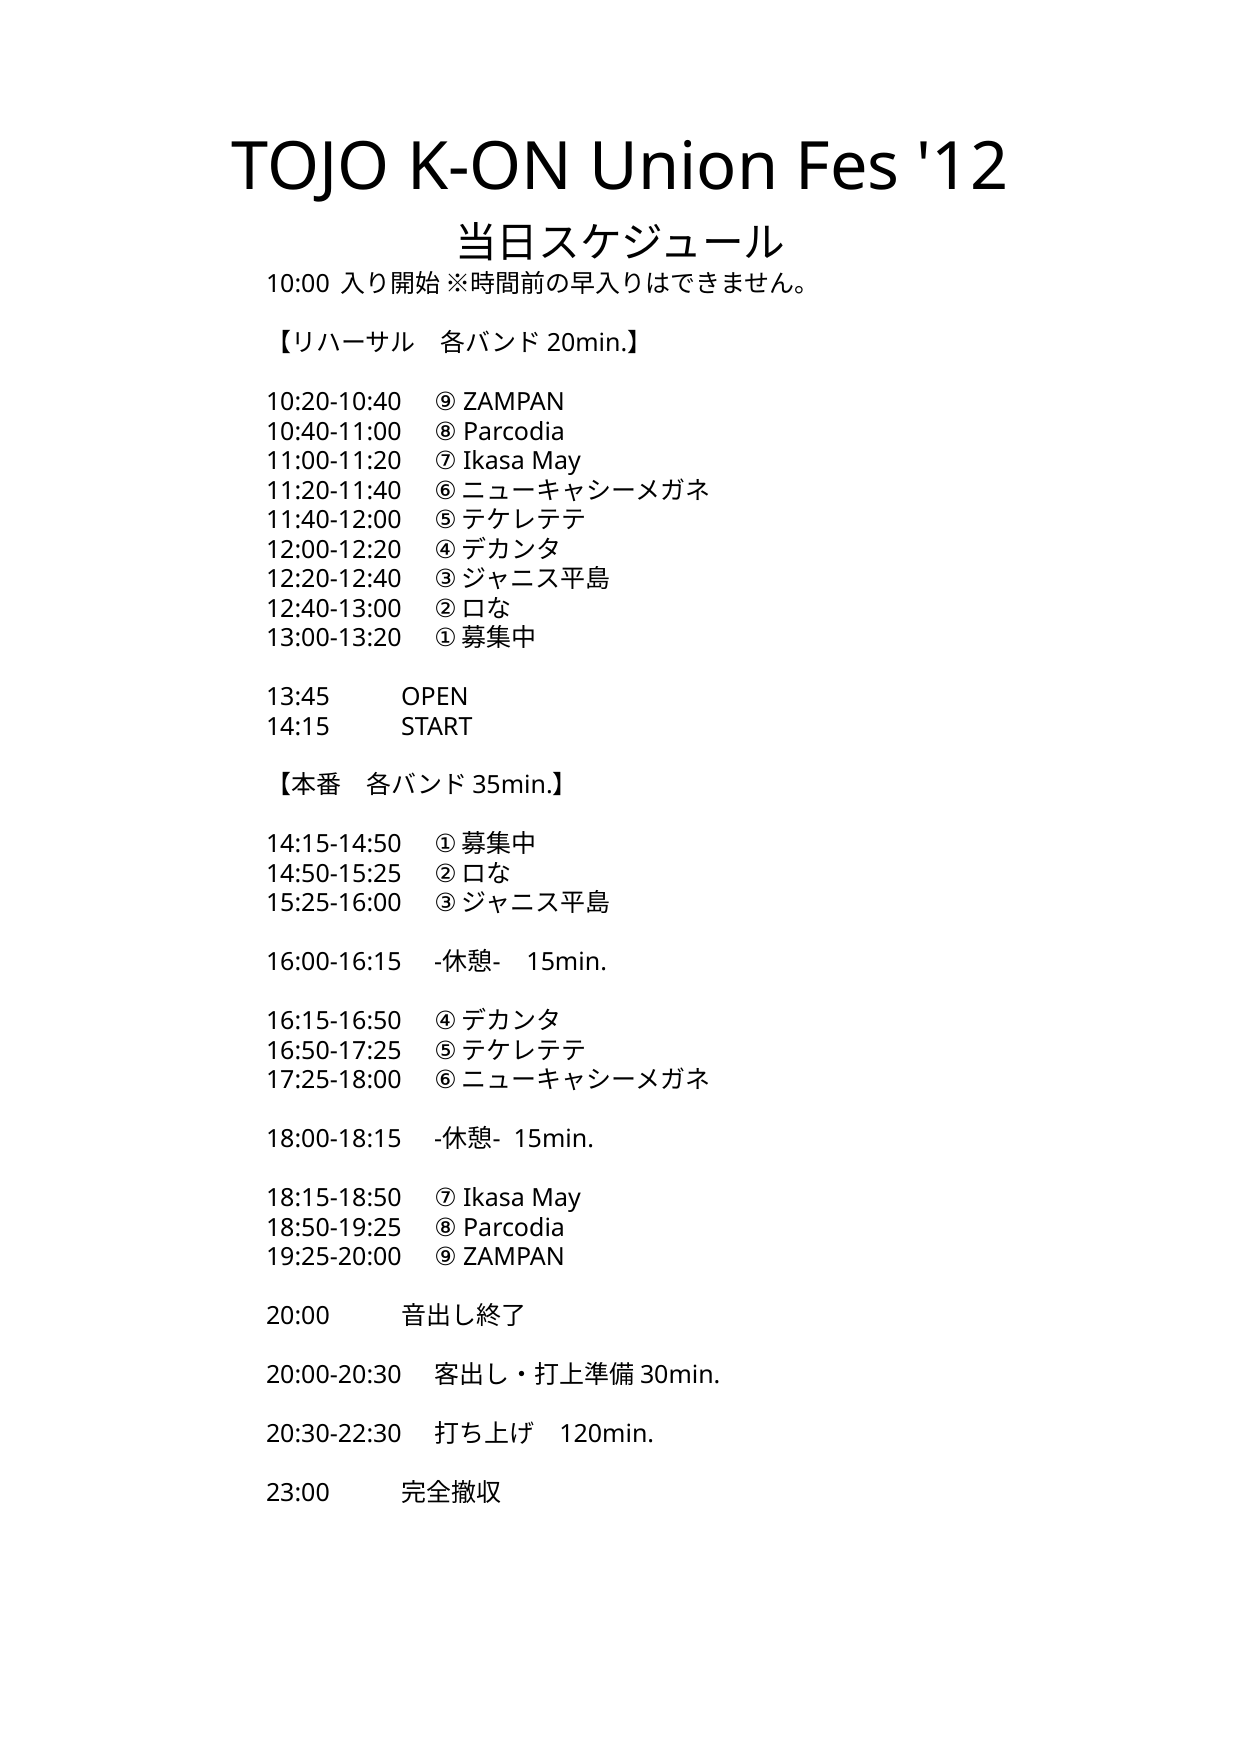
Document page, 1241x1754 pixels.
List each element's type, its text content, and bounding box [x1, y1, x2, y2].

text 10:00 入り開始 ※時間前の早入りはできません。 [266, 269, 1122, 299]
text 10:40-11:00 ⑧ Parcodia [266, 417, 1122, 446]
text 【本番 各バンド35min.】 [266, 770, 1122, 800]
text 13:00-13:20 ①募集中 [266, 623, 1122, 652]
text 【リハーサル 各バンド20min.】 [266, 328, 1122, 358]
text 16:00-16:15 -休憩- 15min. [266, 947, 1122, 977]
text 15:25-16:00 ③ジャニス平島 [266, 888, 1122, 918]
text 14:15-14:50 ①募集中 [266, 829, 1122, 859]
text 14:15 START [266, 711, 1122, 741]
text 11:20-11:40 ⑥ニューキャシーメガネ [266, 476, 1122, 505]
text 13:45 OPEN [266, 682, 1122, 711]
text 18:15-18:50 ⑦ Ikasa May [266, 1183, 1122, 1213]
text 20:00-20:30 客出し・打上準備 30min. [266, 1360, 1122, 1389]
text 12:00-12:20 ④デカンタ [266, 534, 1122, 564]
text 20:30-22:30 打ち上げ 120min. [266, 1419, 1122, 1448]
text 17:25-18:00 ⑥ニューキャシーメガネ [266, 1065, 1122, 1095]
text 23:00 完全撤収 [266, 1478, 1122, 1507]
text 10:20-10:40 ⑨ ZAMPAN [266, 387, 1122, 417]
text 16:15-16:50 ④デカンタ [266, 1006, 1122, 1036]
text 18:50-19:25 ⑧ Parcodia [266, 1213, 1122, 1242]
text 16:50-17:25 ⑤テケレテテ [266, 1036, 1122, 1065]
text 20:00 音出し終了 [266, 1301, 1122, 1331]
text TOJO K-ON Union Fes '12 [118, 118, 1122, 209]
text 18:00-18:15 -休憩- 15min. [266, 1124, 1122, 1154]
text 11:00-11:20 ⑦ Ikasa May [266, 446, 1122, 476]
text 当日スケジュール [118, 209, 1122, 269]
text 14:50-15:25 ②ロな [266, 859, 1122, 888]
text 12:20-12:40 ③ジャニス平島 [266, 564, 1122, 593]
text 11:40-12:00 ⑤テケレテテ [266, 505, 1122, 534]
text 19:25-20:00 ⑨ ZAMPAN [266, 1242, 1122, 1272]
text 12:40-13:00 ②ロな [266, 593, 1122, 623]
